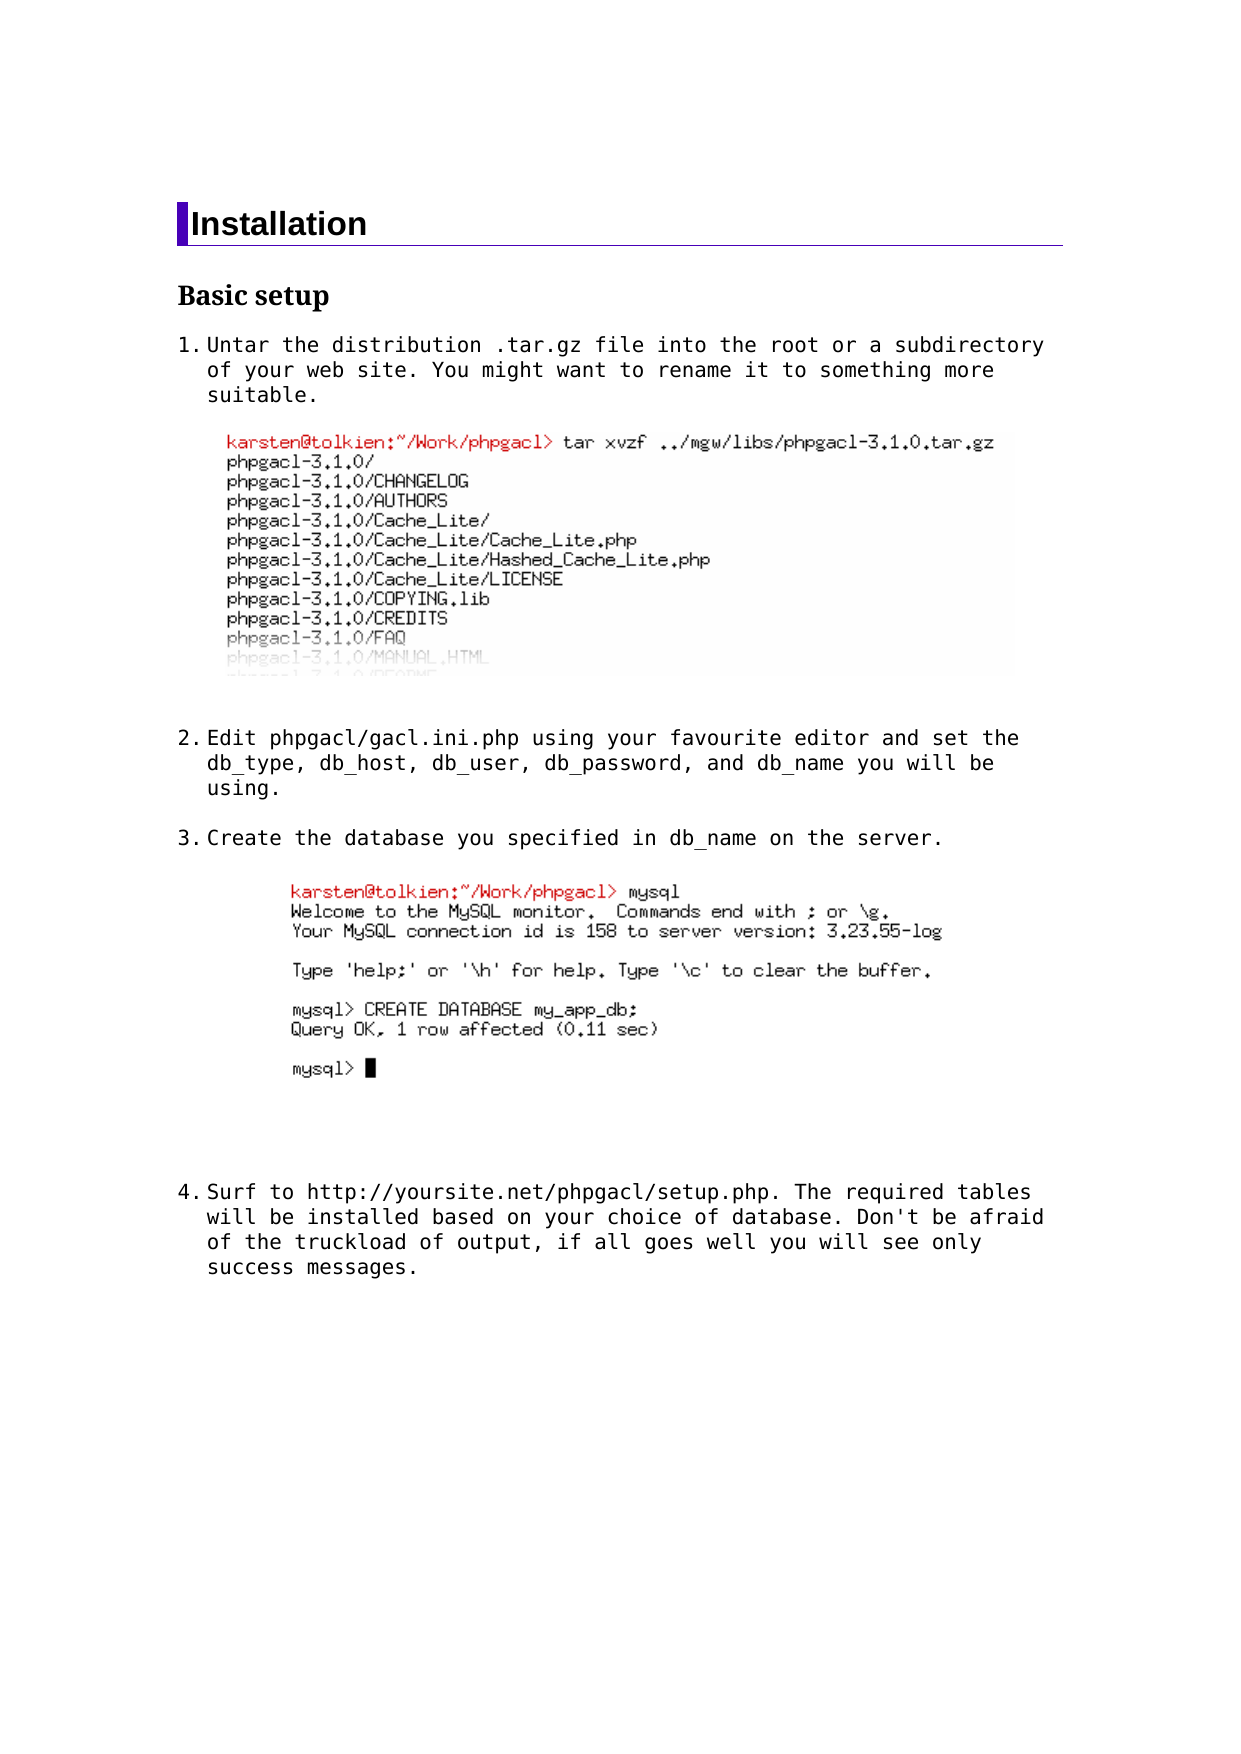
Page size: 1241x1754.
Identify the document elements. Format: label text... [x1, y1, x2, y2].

subtitle Installation [188, 202, 1063, 245]
list Edit phpgacl/gacl.ini.php using your favourite editor and set the db_type, db_host, db_user, db_password, and db_name you will be using. [177, 725, 1063, 800]
picture [289, 875, 951, 1081]
list Untar the distribution .tar.gz file into the root or a subdirectory of your web site. You might want to rename it to something more suitable. [177, 333, 1063, 433]
list Create the database you specified in db_name on the server. [177, 825, 1063, 875]
subtitle Basic setup [177, 277, 1063, 314]
list Surf to http://yoursite.net/phpgacl/setup.php. The required tables will be installed based on your choice of database. Don't be afraid of the truckload of output, if all goes well you will see only success messages. [177, 1180, 1063, 1305]
picture [225, 432, 1016, 676]
